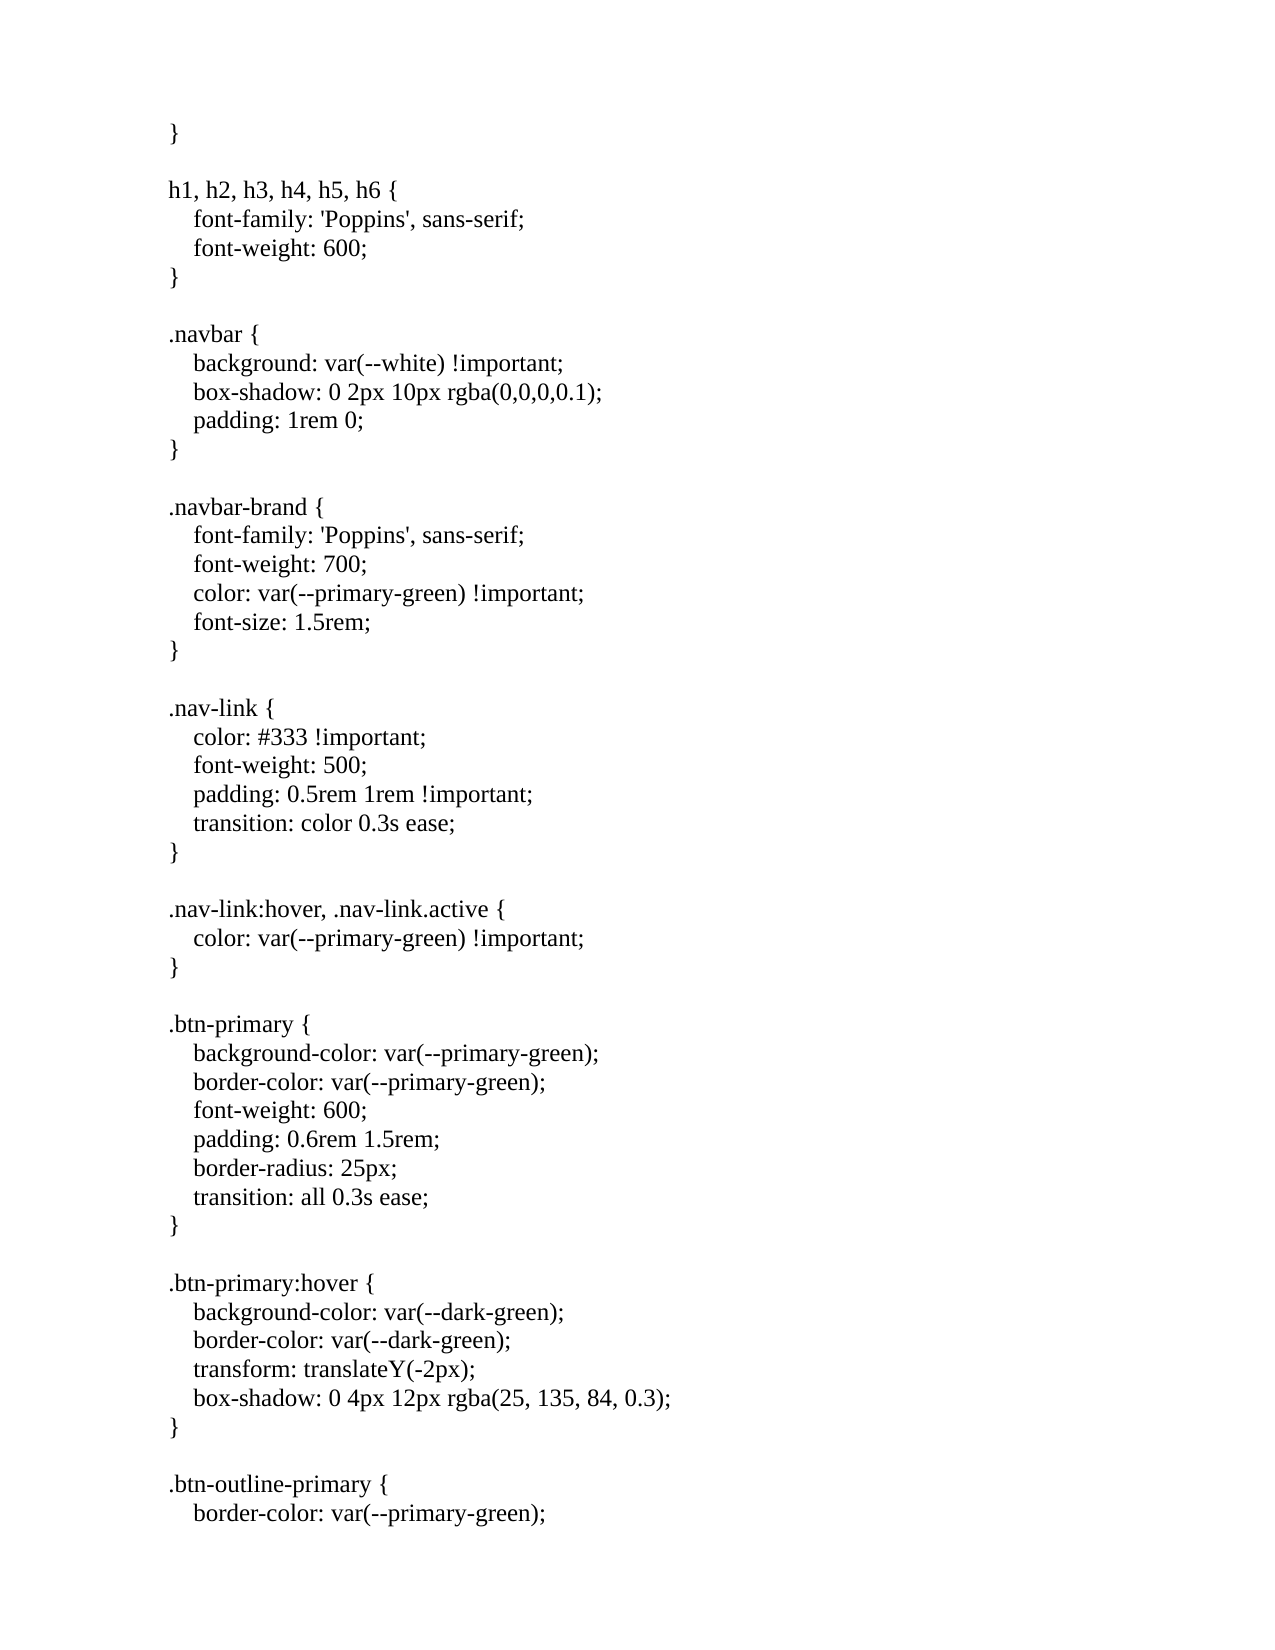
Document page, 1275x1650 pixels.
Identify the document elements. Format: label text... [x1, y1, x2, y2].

text .nav-link { [118, 693, 1157, 722]
text background: var(--white) !important; [118, 348, 1157, 377]
text } [118, 118, 1157, 147]
text } [118, 952, 1157, 981]
text .nav-link:hover, .nav-link.active { [118, 894, 1157, 923]
text } [118, 434, 1157, 463]
text box-shadow: 0 4px 12px rgba(25, 135, 84, 0.3); [118, 1383, 1157, 1412]
text font-weight: 500; [118, 751, 1157, 779]
text transition: color 0.3s ease; [118, 808, 1157, 837]
text padding: 0.5rem 1rem !important; [118, 779, 1157, 808]
text background-color: var(--primary-green); [118, 1038, 1157, 1067]
text .navbar { [118, 319, 1157, 348]
text } [118, 1211, 1157, 1239]
text } [118, 1412, 1157, 1441]
text font-size: 1.5rem; [118, 607, 1157, 636]
text font-family: 'Poppins', sans-serif; [118, 204, 1157, 233]
text .navbar-brand { [118, 492, 1157, 521]
text color: #333 !important; [118, 722, 1157, 751]
text font-weight: 700; [118, 549, 1157, 578]
text font-weight: 600; [118, 233, 1157, 262]
text background-color: var(--dark-green); [118, 1297, 1157, 1326]
text } [118, 262, 1157, 291]
text border-color: var(--dark-green); [118, 1326, 1157, 1354]
text transform: translateY(-2px); [118, 1354, 1157, 1383]
text } [118, 636, 1157, 664]
text box-shadow: 0 2px 10px rgba(0,0,0,0.1); [118, 377, 1157, 406]
text color: var(--primary-green) !important; [118, 578, 1157, 607]
text } [118, 837, 1157, 866]
text border-color: var(--primary-green); [118, 1067, 1157, 1096]
text .btn-primary { [118, 1009, 1157, 1038]
text .btn-outline-primary { [118, 1469, 1157, 1498]
text font-family: 'Poppins', sans-serif; [118, 521, 1157, 549]
text padding: 0.6rem 1.5rem; [118, 1124, 1157, 1153]
text transition: all 0.3s ease; [118, 1182, 1157, 1211]
text .btn-primary:hover { [118, 1268, 1157, 1297]
text padding: 1rem 0; [118, 406, 1157, 434]
text color: var(--primary-green) !important; [118, 923, 1157, 952]
text border-radius: 25px; [118, 1153, 1157, 1182]
text h1, h2, h3, h4, h5, h6 { [118, 176, 1157, 204]
text font-weight: 600; [118, 1096, 1157, 1124]
text border-color: var(--primary-green); [118, 1498, 1157, 1527]
